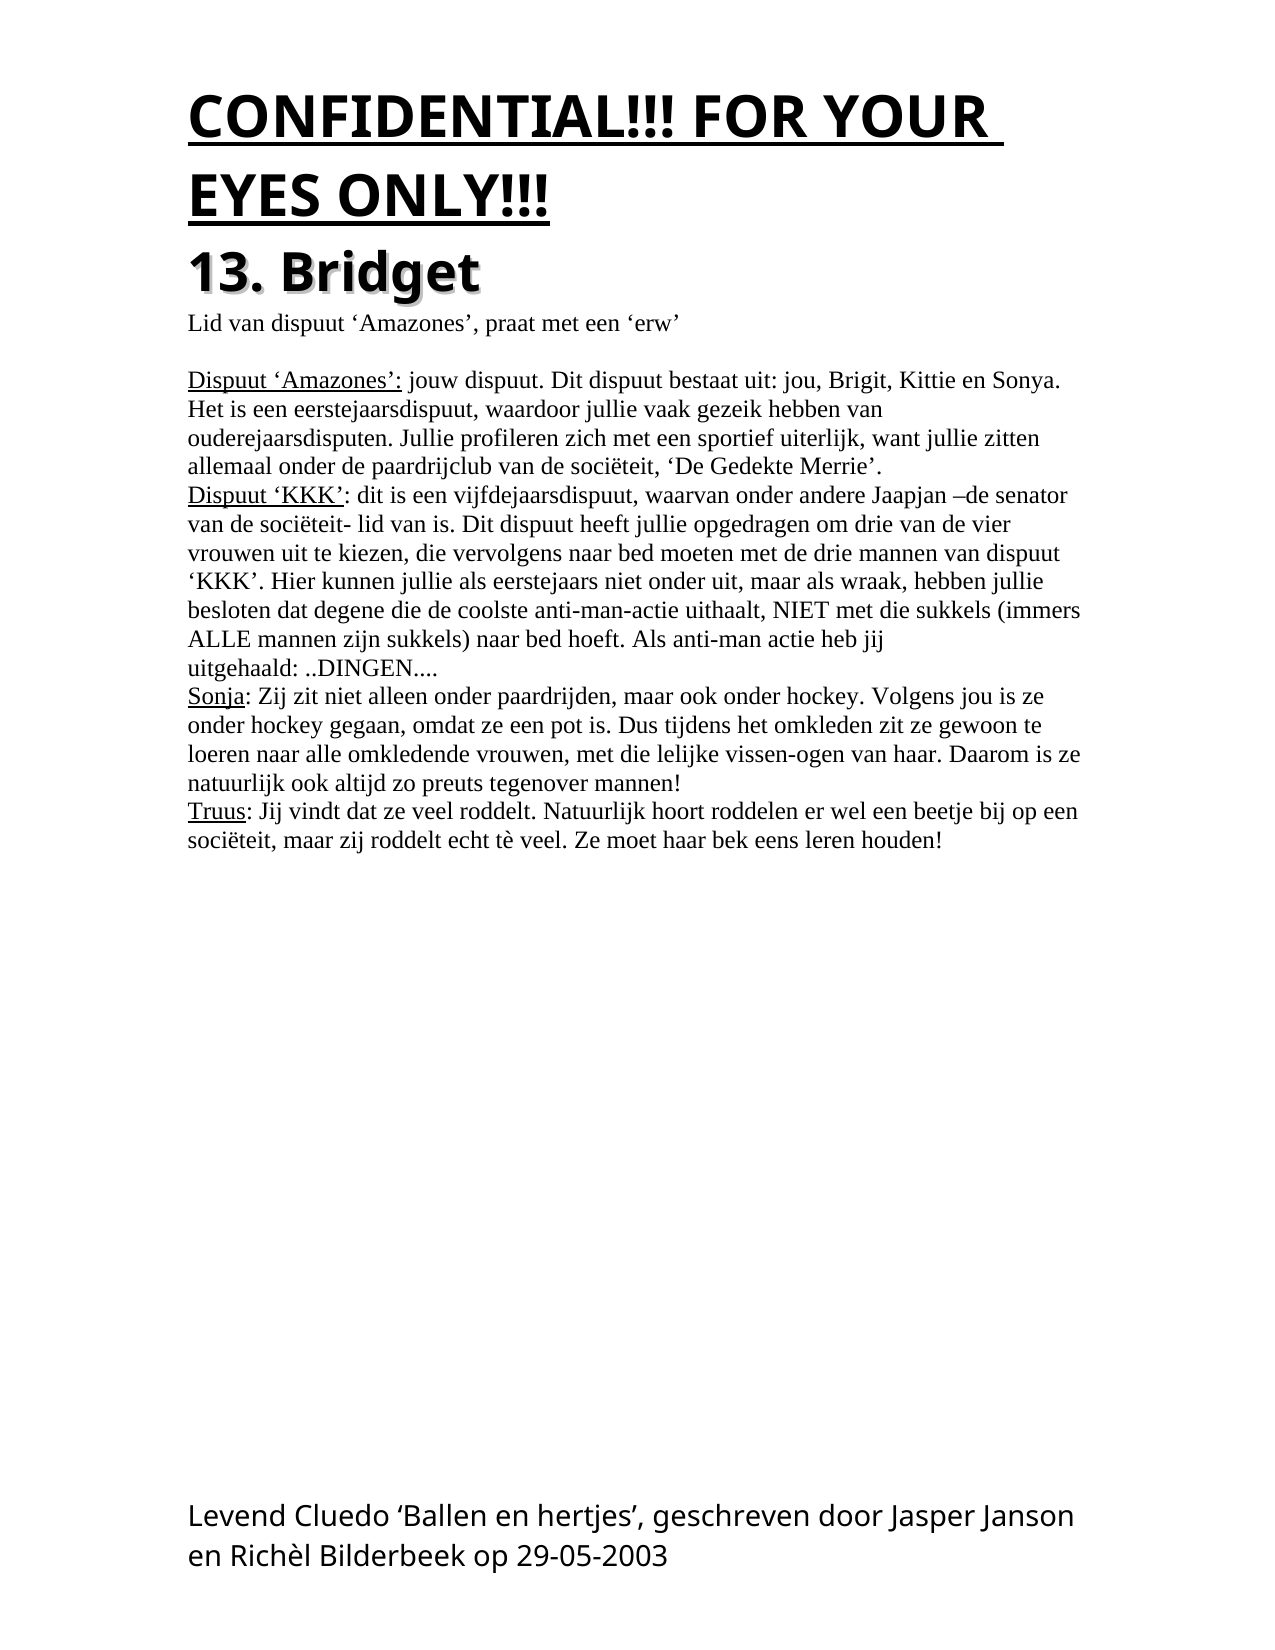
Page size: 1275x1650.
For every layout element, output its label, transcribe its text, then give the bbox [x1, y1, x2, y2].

subtitle 13. Bridget [187, 234, 1087, 308]
text Dispuut ‘Amazones’: jouw dispuut. Dit dispuut bestaat uit: jou, Brigit, Kittie en Sonya. Het is een eerstejaarsdispuut, waardoor jullie vaak gezeik hebben van ouderejaarsdisputen. Jullie profileren zich met een sportief uiterlijk, want jullie zitten allemaal onder de paardrijclub van de sociëteit, ‘De Gedekte Merrie’. [187, 365, 1087, 480]
text Lid van dispuut ‘Amazones’, praat met een ‘erw’ [187, 308, 1087, 336]
text Truus: Jij vindt dat ze veel roddelt. Natuurlijk hoort roddelen er wel een beetje bij op een sociëteit, maar zij roddelt echt tè veel. Ze moet haar bek eens leren houden! [187, 796, 1087, 854]
text Dispuut ‘KKK’: dit is een vijfdejaarsdispuut, waarvan onder andere Jaapjan –de senator van de sociëteit- lid van is. Dit dispuut heeft jullie opgedragen om drie van de vier vrouwen uit te kiezen, die vervolgens naar bed moeten met de drie mannen van dispuut ‘KKK’. Hier kunnen jullie als eerstejaars niet onder uit, maar als wraak, hebben jullie besloten dat degene die de coolste anti-man-actie uithaalt, NIET met die sukkels (immers ALLE mannen zijn sukkels) naar bed hoeft. Als anti-man actie heb jij uitgehaald: ..DINGEN.... [187, 480, 1087, 681]
text Sonja: Zij zit niet alleen onder paardrijden, maar ook onder hockey. Volgens jou is ze onder hockey gegaan, omdat ze een pot is. Dus tijdens het omkleden zit ze gewoon te loeren naar alle omkledende vrouwen, met die lelijke vissen-ogen van haar. Daarom is ze natuurlijk ook altijd zo preuts tegenover mannen! [187, 681, 1087, 796]
